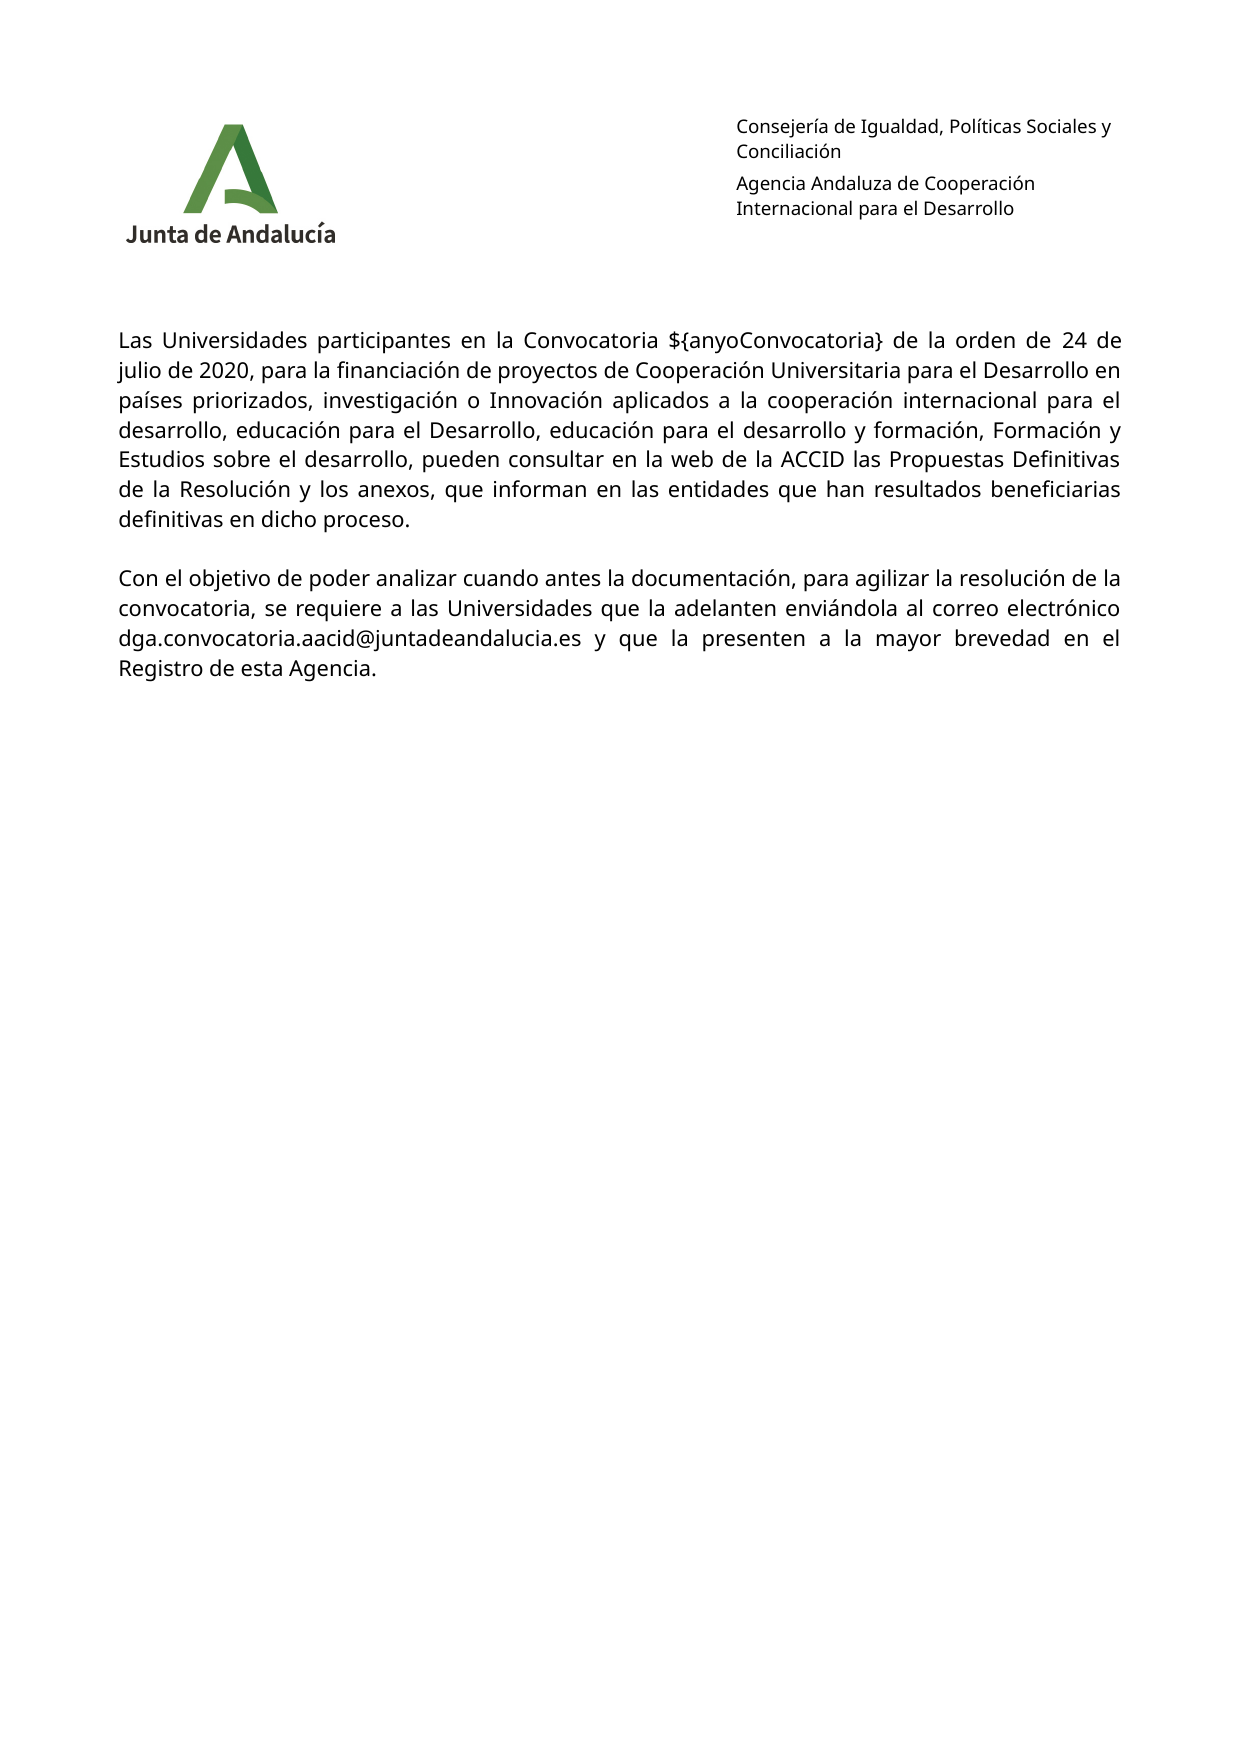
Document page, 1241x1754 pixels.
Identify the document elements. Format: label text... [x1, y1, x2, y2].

text Con el objetivo de poder analizar cuando antes la documentación, para agilizar la resolución de la convocatoria, se requiere a las Universidades que la adelanten enviándola al correo electrónico dga.convocatoria.aacid@juntadeandalucia.es y que la presenten a la mayor brevedad en el Registro de esta Agencia. [118, 563, 1122, 682]
picture [106, 108, 355, 259]
text Las Universidades participantes en la Convocatoria ${anyoConvocatoria} de la orden de 24 de julio de 2020, para la financiación de proyectos de Cooperación Universitaria para el Desarrollo en países priorizados, investigación o Innovación aplicados a la cooperación internacional para el desarrollo, educación para el Desarrollo, educación para el desarrollo y formación, Formación y Estudios sobre el desarrollo, pueden consultar en la web de la ACCID las Propuestas Definitivas de la Resolución y los anexos, que informan en las entidades que han resultados beneficiarias definitivas en dicho proceso. [118, 325, 1122, 534]
